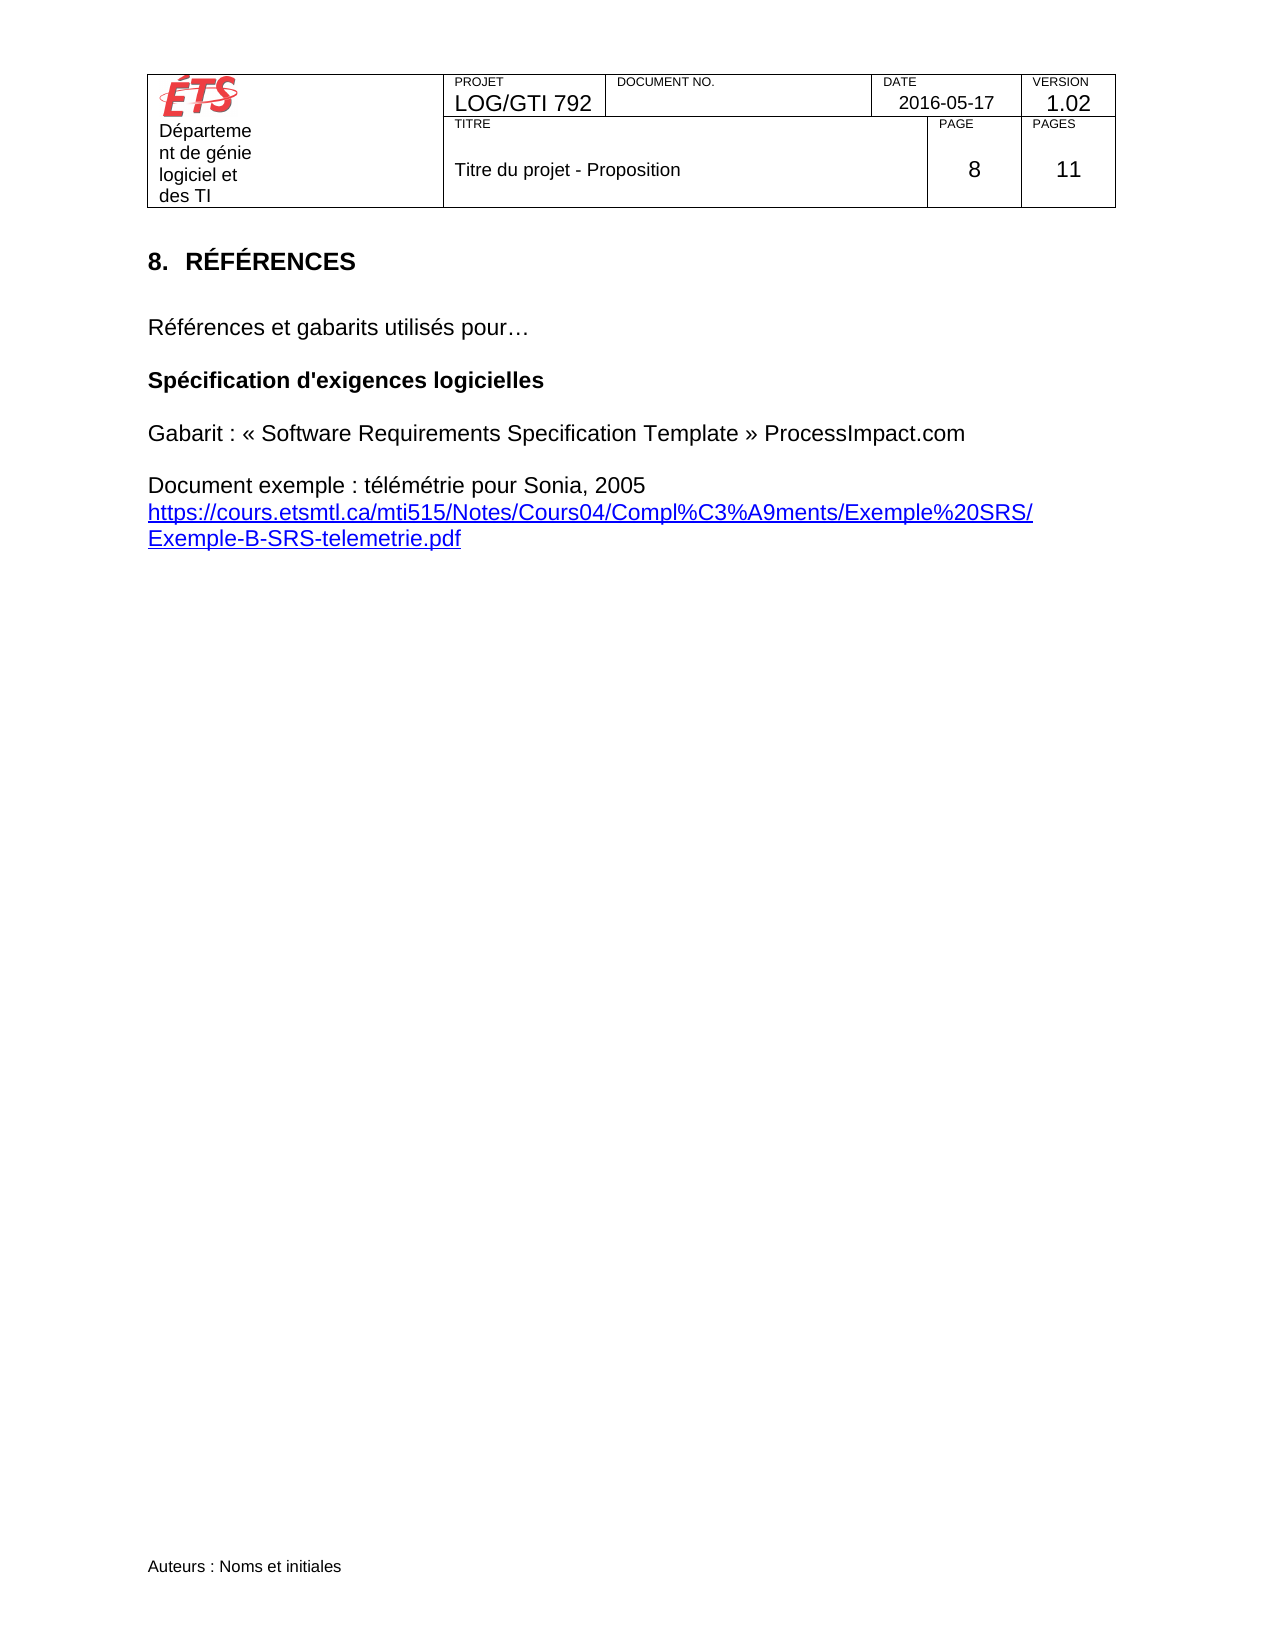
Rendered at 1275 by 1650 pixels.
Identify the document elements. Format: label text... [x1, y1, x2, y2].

picture [159, 75, 238, 117]
subtitle Références [148, 247, 1127, 275]
text Document exemple : télémétrie pour Sonia, 2005 https://cours.etsmtl.ca/mti515/Notes/Cours04/Compl%C3%A9ments/Exemple%20SRS/Exemple-B-SRS-telemetrie.pdf [148, 472, 1127, 551]
text Spécification d'exigences logicielles [148, 367, 1127, 393]
text Gabarit : « Software Requirements Specification Template » ProcessImpact.com [148, 419, 1127, 472]
text Références et gabarits utilisés pour… [148, 314, 1127, 341]
